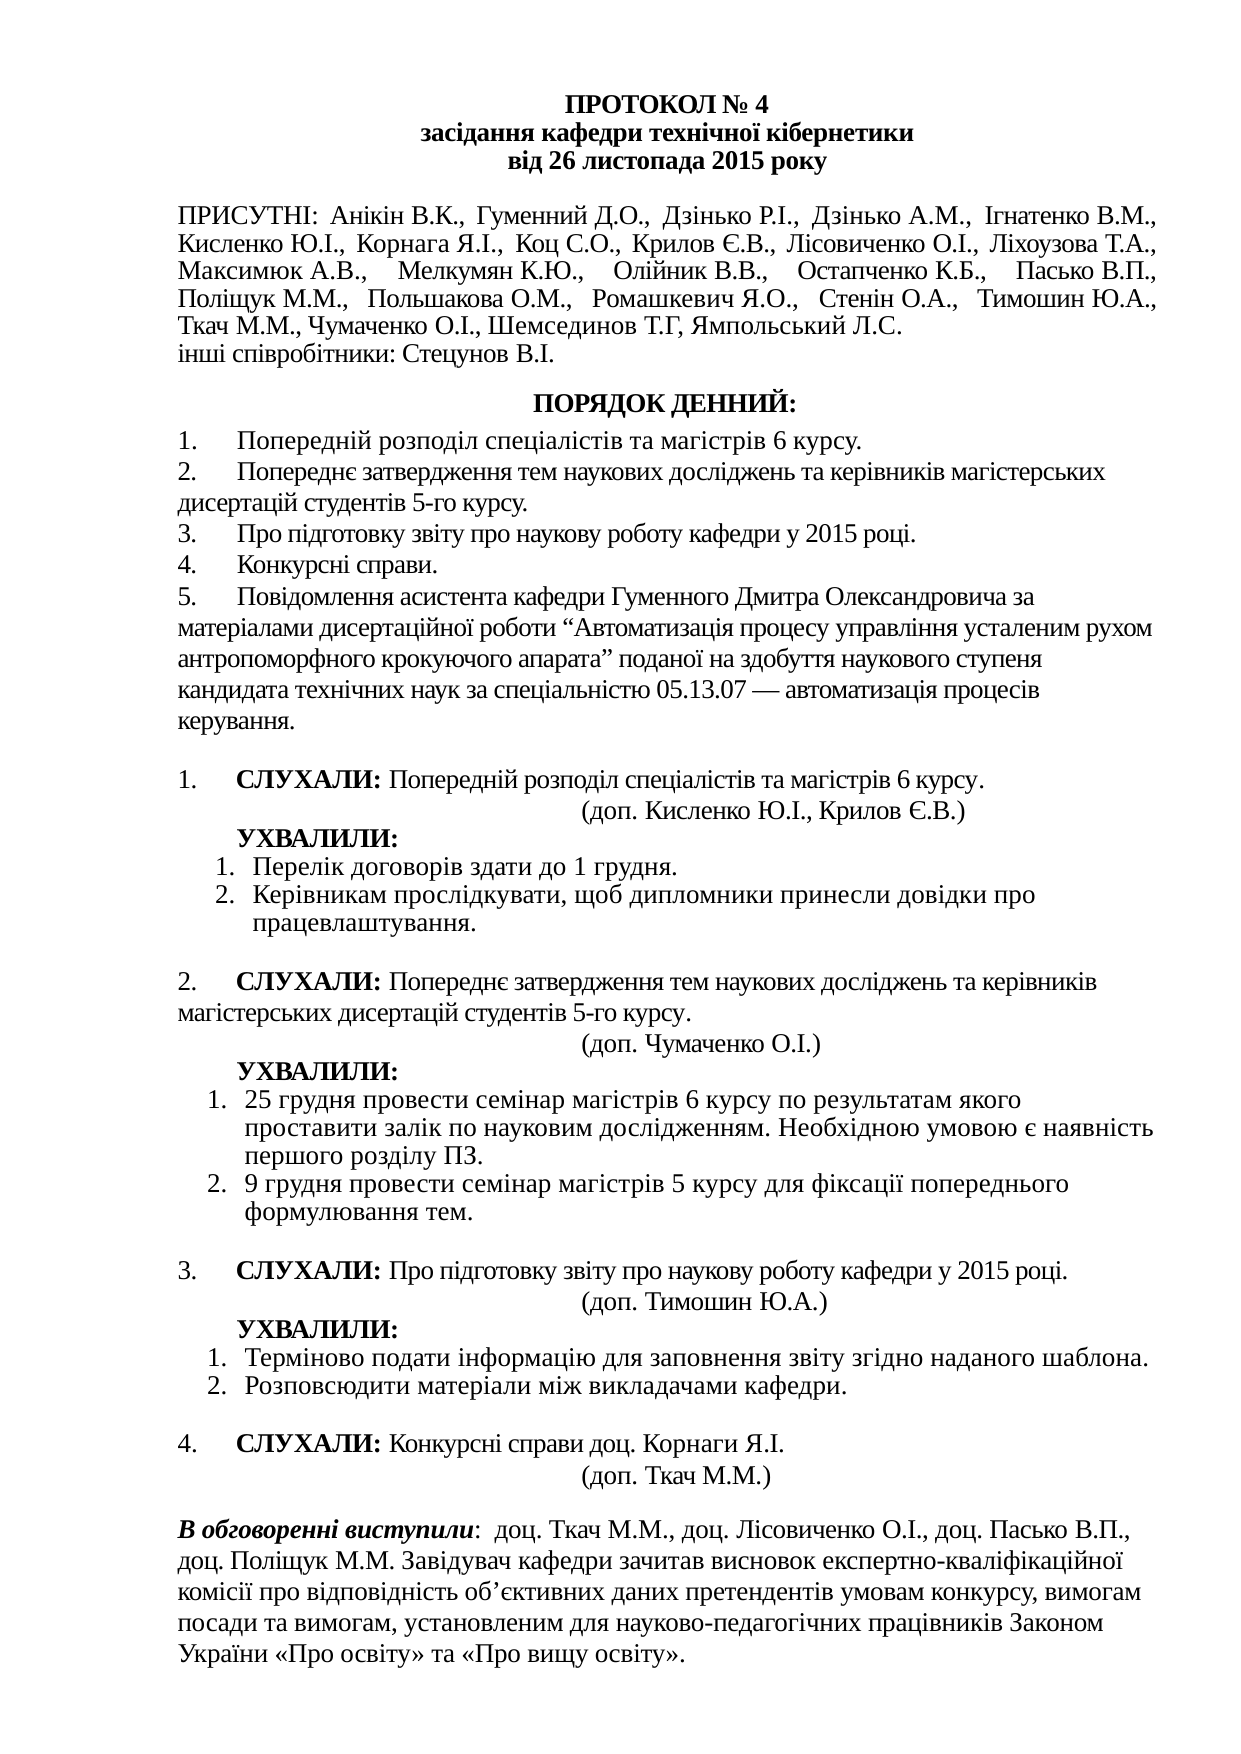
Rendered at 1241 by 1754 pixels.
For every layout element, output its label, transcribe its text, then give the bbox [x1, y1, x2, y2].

list Розповсюдити матеріали між викладачами кафедри. [207, 1372, 1157, 1400]
list Конкурсні справи. [177, 548, 1157, 579]
text ПОРЯДОК ДЕННИЙ: [177, 368, 1153, 424]
text УХВАЛИЛИ: [236, 825, 1157, 853]
list Терміново подати інформацію для заповнення звіту згідно наданого шаблона. [207, 1344, 1157, 1372]
text засідання кафедри технічної кібернетики [412, 120, 922, 147]
list Про підготовку звіту про наукову роботу кафедри у 2015 році. [177, 517, 1157, 548]
text 2. СЛУХАЛИ: Попереднє затвердження тем наукових досліджень та керівників магістерських дисертацій студентів 5-го курсу. [177, 965, 1157, 1027]
list Попередній розподіл спеціалістів та магістрів 6 курсу. [177, 424, 1157, 455]
list Повідомлення асистента кафедри Гуменного Дмитра Олександровича за матеріалами дисертаційної роботи “Автоматизація процесу управління усталеним рухом антропоморфного крокуючого апарата” поданої на здобуття наукового ступеня кандидата технічних наук за спеціальністю 05.13.07 — автоматизація процесів керування. [177, 579, 1157, 735]
text 3. СЛУХАЛИ: Про підготовку звіту про наукову роботу кафедри у 2015 році. [177, 1254, 1157, 1285]
text 4. СЛУХАЛИ: Конкурсні справи доц. Корнаги Я.І. [177, 1428, 1157, 1459]
text від 26 листопада 2015 року [412, 147, 922, 175]
list Попереднє затвердження тем наукових досліджень та керівників магістерських дисертацій студентів 5-го курсу. [177, 455, 1157, 517]
list 9 грудня провести семінар магістрів 5 курсу для фіксації попереднього формулювання тем. [207, 1170, 1157, 1226]
text (доп. Ткач М.М.) [581, 1459, 1157, 1490]
text УХВАЛИЛИ: [236, 1058, 1157, 1086]
text ПРОТОКОЛ № 4 [177, 89, 1156, 120]
text ПРИСУТНІ: Анікін В.К., Гуменний Д.О., Дзінько Р.І., Дзінько А.М., Ігнатенко В.М., Кисленко Ю.І., Корнага Я.І., Коц С.О., Крилов Є.В., Лісовиченко О.І., Ліхоузова Т.А., Максимюк А.В., Мелкумян К.Ю., Олійник В.В., Остапченко К.Б., Пасько В.П., Поліщук М.М., Польшакова О.М., Ромашкевич Я.О., Стенін О.А., Тимошин Ю.А., Ткач М.М., Чумаченко О.І., Шемсединов Т.Г, Ямпольський Л.С. [177, 203, 1157, 340]
subtitle В обговоренні виступили: доц. Ткач М.М., доц. Лісовиченко О.І., доц. Пасько В.П., доц. Поліщук М.М. Завідувач кафедри зачитав висновок експертно-кваліфікаційної комісії про відповідність об’єктивних даних претендентів умовам конкурсу, вимогам посади та вимогам, установленим для науково-педагогічних працівників Законом України «Про освіту» та «Про вищу освіту». [177, 1513, 1157, 1669]
text інші співробітники: Стецунов В.І. [177, 340, 1157, 368]
list Керівникам прослідкувати, щоб дипломники принесли довідки про працевлаштування. [215, 881, 1157, 937]
text (доп. Чумаченко О.І.) [581, 1027, 1157, 1058]
text (доп. Кисленко Ю.І., Крилов Є.В.) [581, 794, 1157, 825]
list Перелік договорів здати до 1 грудня. [215, 853, 1157, 881]
list 25 грудня провести семінар магістрів 6 курсу по результатам якого проставити залік по науковим дослідженням. Необхідною умовою є наявність першого розділу ПЗ. [207, 1086, 1157, 1170]
text (доп. Тимошин Ю.А.) [581, 1285, 1157, 1316]
text УХВАЛИЛИ: [236, 1316, 1157, 1344]
text 1. СЛУХАЛИ: Попередній розподіл спеціалістів та магістрів 6 курсу. [177, 763, 1157, 794]
